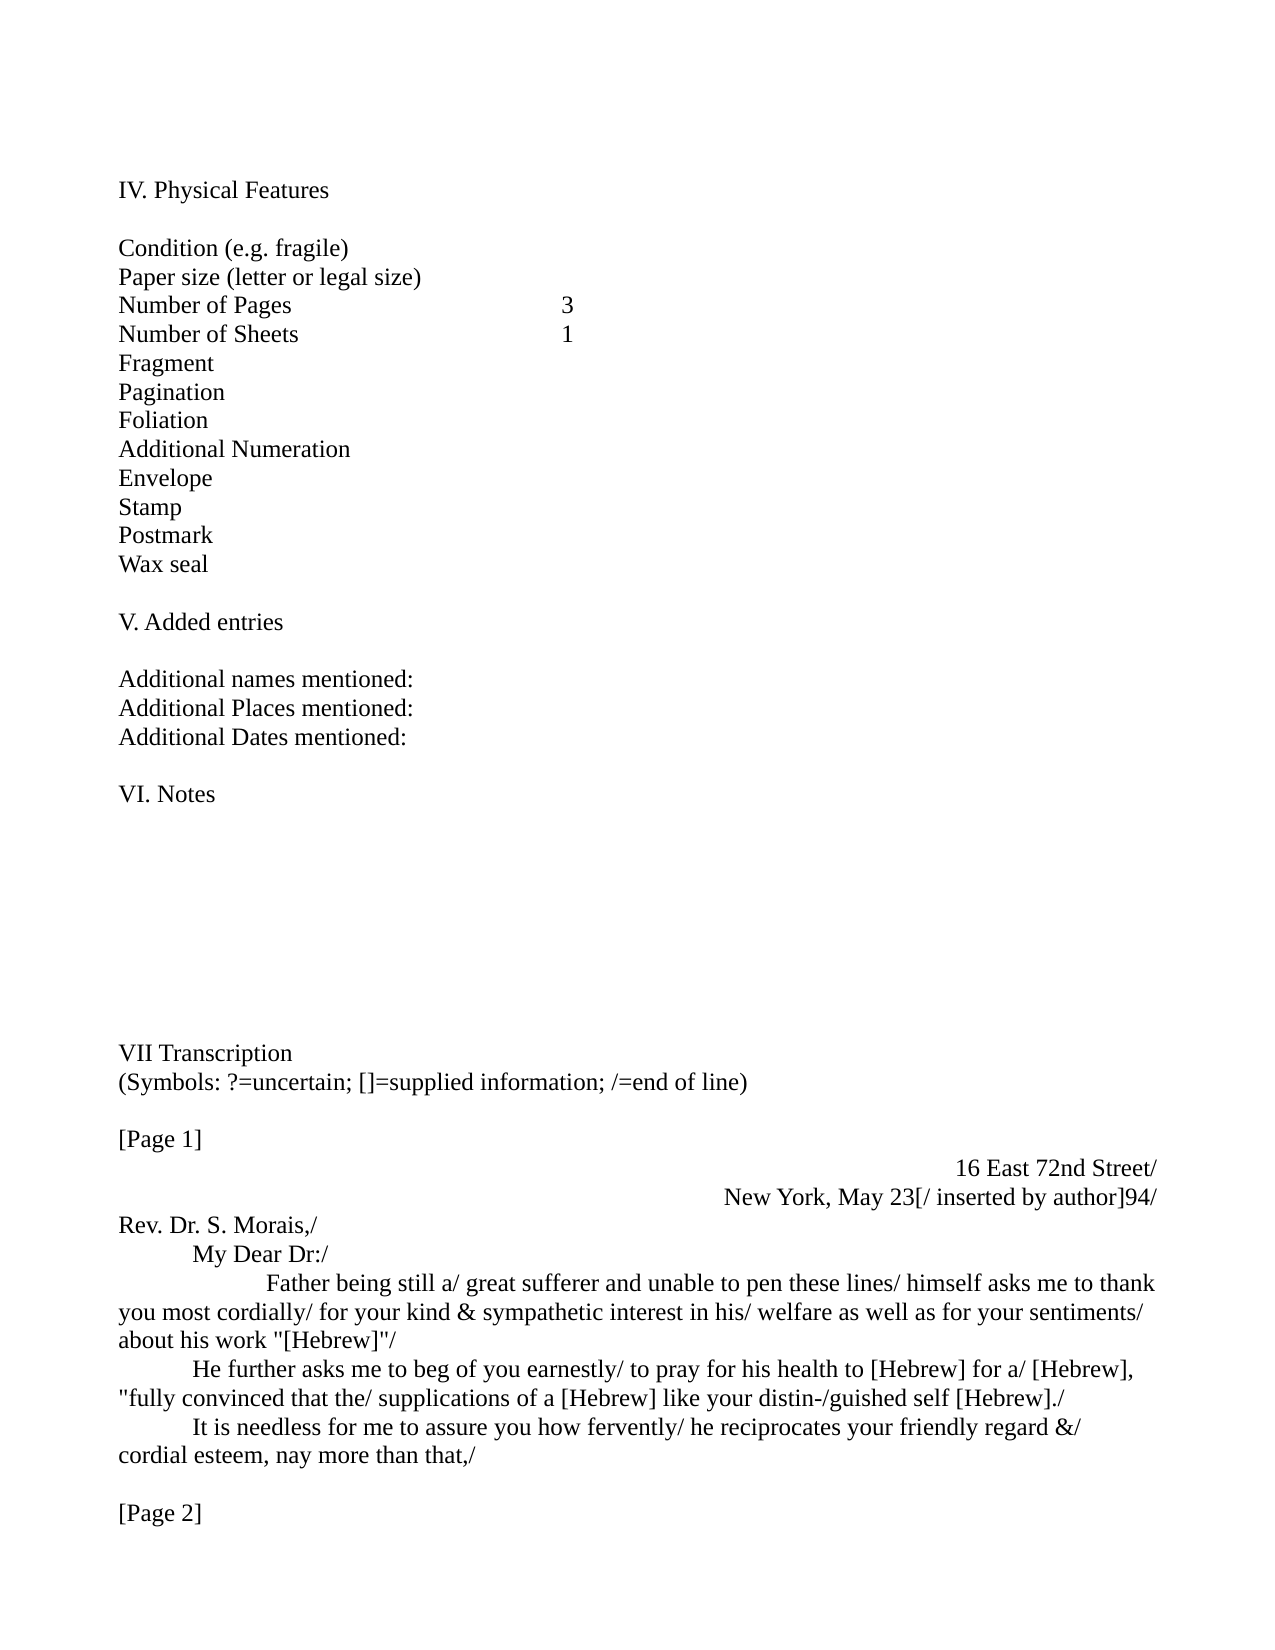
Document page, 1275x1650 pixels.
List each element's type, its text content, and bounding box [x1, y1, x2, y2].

text VII Transcription [118, 1038, 1157, 1067]
text Paper size (letter or legal size) [118, 262, 1157, 291]
text Father being still a/ great sufferer and unable to pen these lines/ himself asks me to thank you most cordially/ for your kind & sympathetic interest in his/ welfare as well as for your sentiments/ about his work "[Hebrew]"/ [118, 1268, 1157, 1354]
text [Page 1] [118, 1124, 1157, 1153]
text [Page 2] [118, 1498, 1157, 1527]
text Stamp [118, 492, 1157, 521]
text Additional Dates mentioned: [118, 722, 1157, 751]
text Additional Numeration [118, 434, 1157, 463]
text It is needless for me to assure you how fervently/ he reciprocates your friendly regard &/ cordial esteem, nay more than that,/ [118, 1412, 1157, 1469]
text IV. Physical Features [118, 176, 1157, 204]
text Condition (e.g. fragile) [118, 233, 1157, 262]
text Postma rk [118, 521, 1157, 549]
text New York, May 23[/ inserted by author]94/ [118, 1182, 1157, 1211]
text My Dear Dr:/ [118, 1239, 1157, 1268]
text Pagination [118, 377, 1157, 406]
text He further asks me to beg of you earnestly/ to pray for his health to [Hebrew] for a/ [Hebrew], "fully convinced that the/ supplications of a [Hebrew] like your distin-/guished self [Hebrew]./ [118, 1354, 1157, 1412]
text Envelope [118, 463, 1157, 492]
text (Symbols: ?=uncertain; []=supplied information; /=end of line) [118, 1067, 1157, 1096]
text Rev. Dr. S. Morais,/ [118, 1211, 1157, 1239]
text Wax seal [118, 549, 1157, 578]
text 16 East 72nd Street/ [118, 1153, 1157, 1182]
text VI. Notes [118, 779, 1157, 808]
text Foliation [118, 406, 1157, 434]
text V. Added entries [118, 607, 1157, 636]
text Additional names mentioned: [118, 664, 1157, 693]
text Number of Pages 3 [118, 291, 1157, 319]
text Fragment [118, 348, 1157, 377]
text Additional Places mentioned: [118, 693, 1157, 722]
text Number of Sheets 1 [118, 319, 1157, 348]
